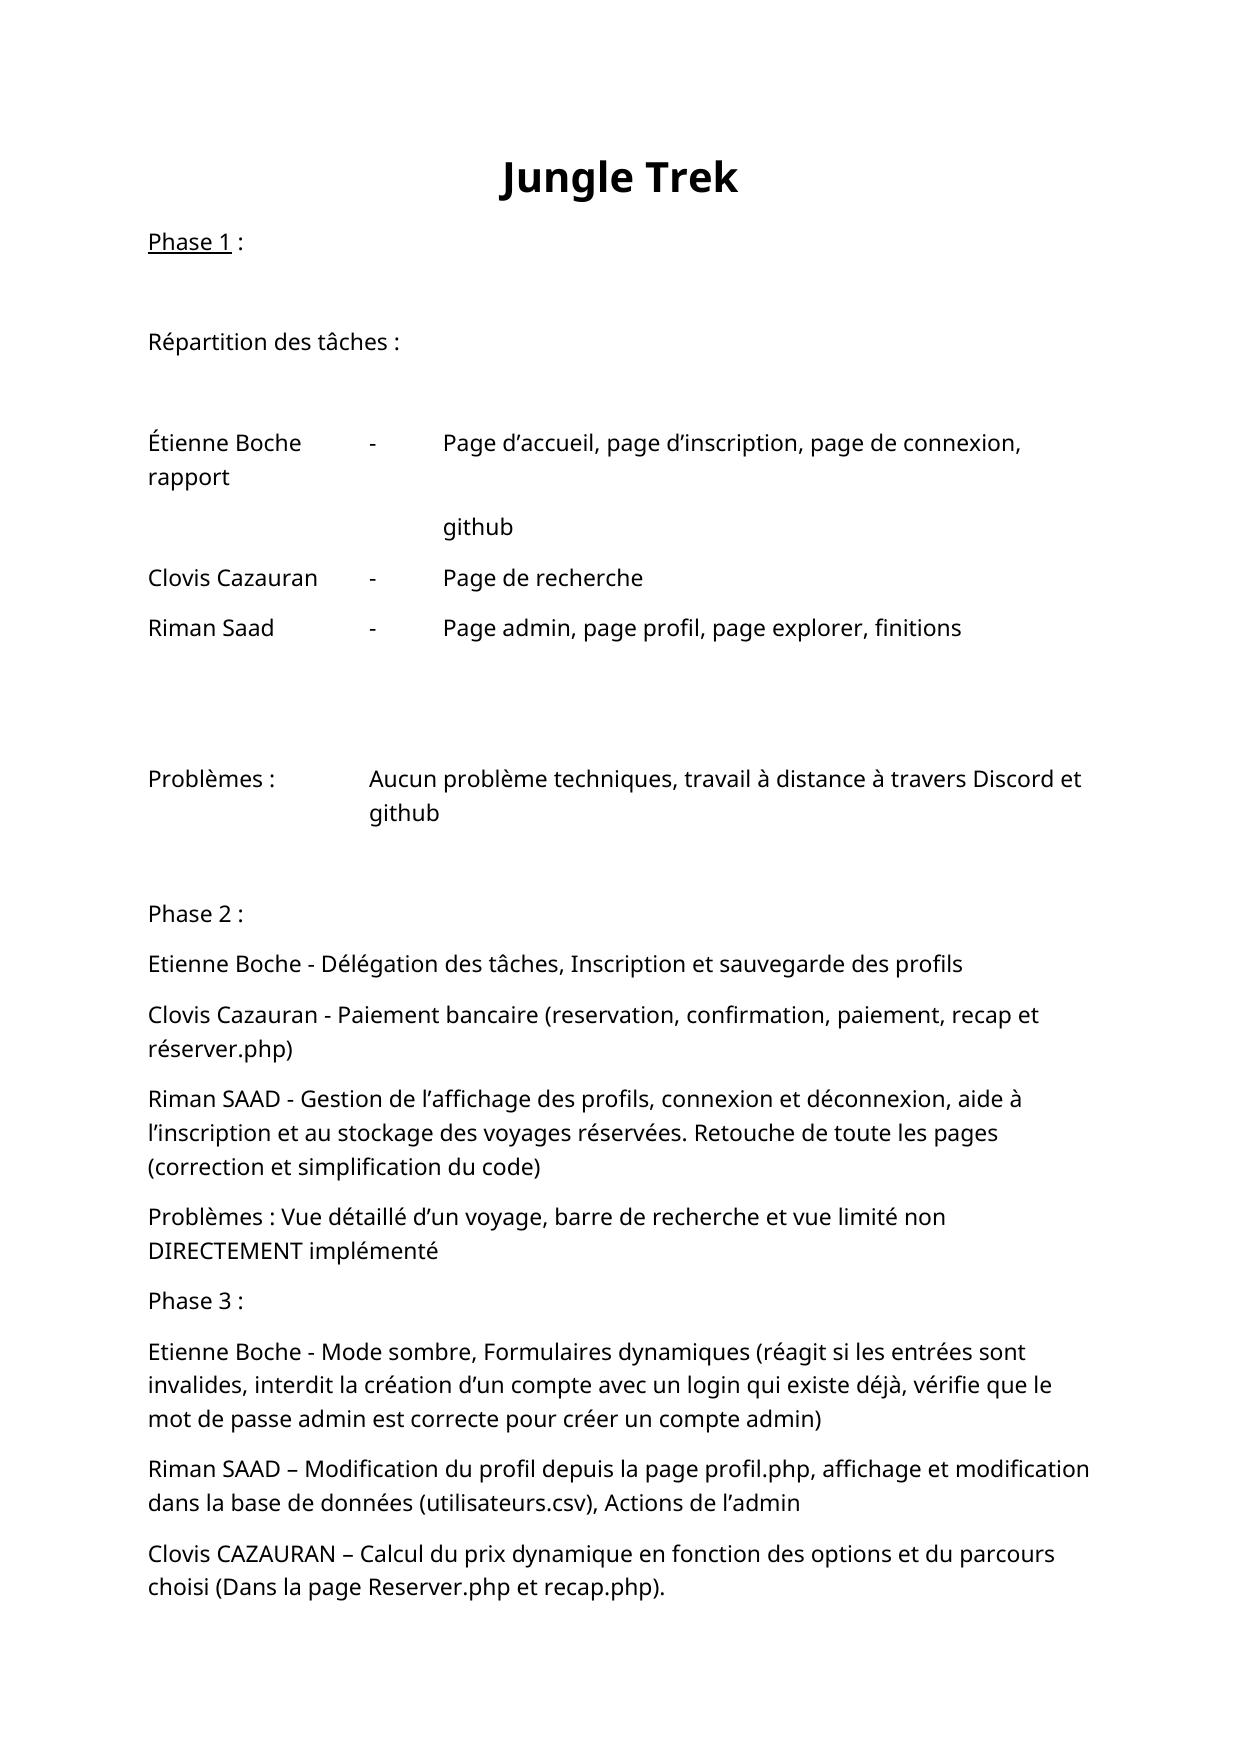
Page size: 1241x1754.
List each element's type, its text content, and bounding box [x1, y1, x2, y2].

text Problèmes : Aucun problème techniques, travail à distance à travers Discord et github [148, 763, 1093, 828]
text github [148, 511, 1093, 543]
text Phase 3 : [148, 1285, 1093, 1316]
text Phase 2 : [148, 898, 1093, 929]
text Phase 1 : [148, 226, 1093, 257]
text Étienne Boche - Page d’accueil, page d’inscription, page de connexion, rapport [148, 427, 1093, 492]
text Riman SAAD - Gestion de l’affichage des profils, connexion et déconnexion, aide à l’inscription et au stockage des voyages réservées. Retouche de toute les pages (correction et simplification du code) [148, 1083, 1093, 1182]
text Répartition des tâches : [148, 326, 1093, 358]
text Problèmes : Vue détaillé d’un voyage, barre de recherche et vue limité non DIRECTEMENT implémenté [148, 1201, 1093, 1266]
text Riman Saad - Page admin, page profil, page explorer, finitions [148, 612, 1093, 643]
text Clovis Cazauran - Page de recherche [148, 562, 1093, 593]
text Clovis Cazauran - Paiement bancaire (reservation, confirmation, paiement, recap et réserver.php) [148, 999, 1093, 1064]
text Etienne Boche - Délégation des tâches, Inscription et sauvegarde des profils [148, 948, 1093, 980]
text Jungle Trek [148, 148, 1093, 204]
text Riman SAAD – Modification du profil depuis la page profil.php, affichage et modification dans la base de données (utilisateurs.csv), Actions de l’admin [148, 1453, 1093, 1518]
text Clovis CAZAURAN – Calcul du prix dynamique en fonction des options et du parcours choisi (Dans la page Reserver.php et recap.php). [148, 1538, 1093, 1603]
text Etienne Boche - Mode sombre, Formulaires dynamiques (réagit si les entrées sont invalides, interdit la création d’un compte avec un login qui existe déjà, vérifie que le mot de passe admin est correcte pour créer un compte admin) [148, 1336, 1093, 1434]
